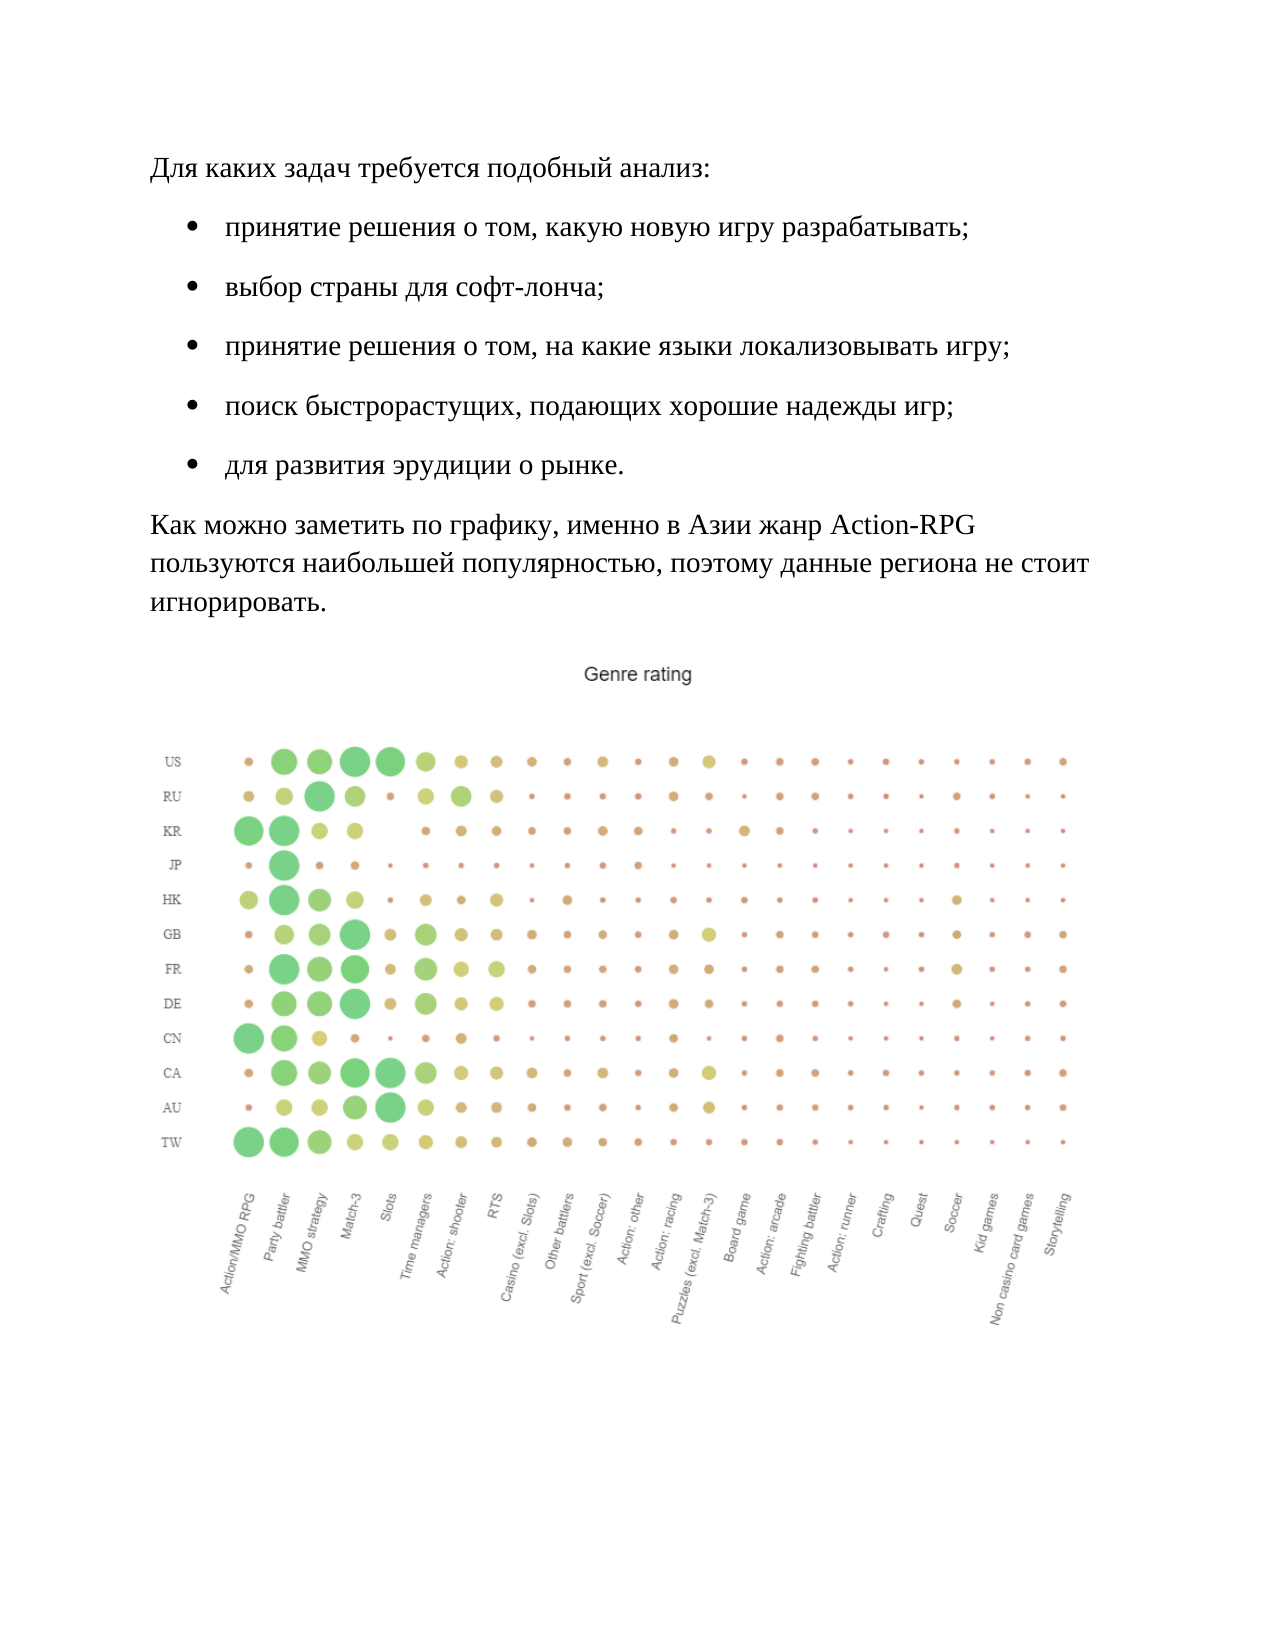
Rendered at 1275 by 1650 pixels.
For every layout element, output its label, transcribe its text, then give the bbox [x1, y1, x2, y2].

list для развития эрудиции о рынке. [187, 447, 1125, 481]
text Для каких задач требуется подобный анализ: [150, 150, 1125, 183]
list принятие решения о том, какую новую игру разрабатывать; [187, 209, 1125, 243]
list принятие решения о том, на какие языки локализовывать игру; [187, 328, 1125, 362]
picture [150, 643, 1125, 1402]
list поиск быстрорастущих, подающих хорошие надежды игр; [187, 388, 1125, 421]
list выбор страны для софт-лонча; [187, 269, 1125, 302]
text Как можно заметить по графику, именно в Азии жанр Action-RPG пользуются наибольшей популярностью, поэтому данные региона не стоит игнорировать. [150, 507, 1125, 617]
